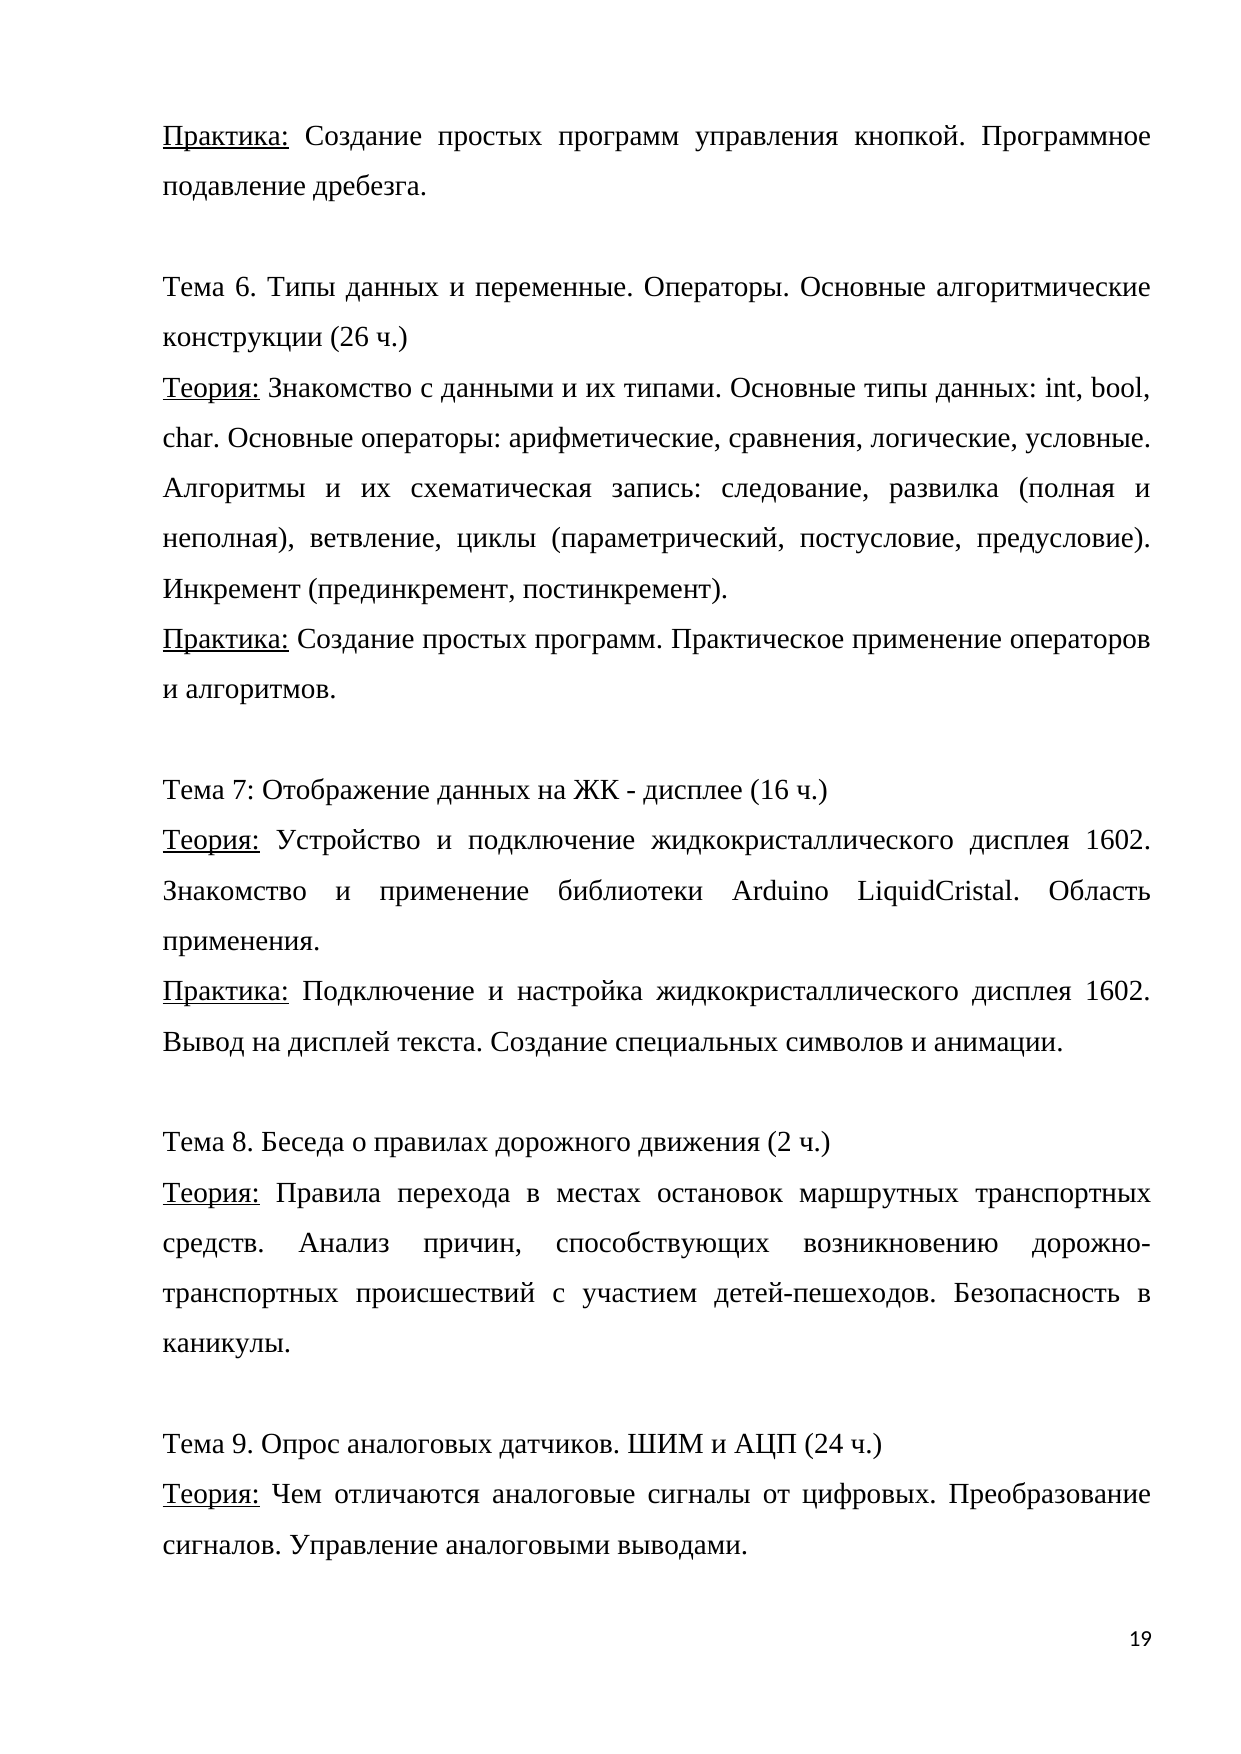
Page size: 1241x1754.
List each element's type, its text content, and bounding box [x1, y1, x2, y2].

text Тема 8. Беседа о правилах дорожного движения (2 ч.) [162, 1124, 1152, 1158]
text Теория: Устройство и подключение жидкокристаллического дисплея 1602. Знакомство и применение библиотеки Arduino LiquidCristal. Область применения. [162, 822, 1152, 957]
text Практика: Создание простых программ управления кнопкой. Программное подавление дребезга. [162, 118, 1152, 202]
text Теория: Правила перехода в местах остановок маршрутных транспортных средств. Анализ причин, способствующих возникновению дорожно-транспортных происшествий с участием детей-пешеходов. Безопасность в каникулы. [162, 1175, 1152, 1359]
text Тема 9. Опрос аналоговых датчиков. ШИМ и АЦП (24 ч.) [162, 1426, 1152, 1460]
text Теория: Знакомство с данными и их типами. Основные типы данных: int, bool, char. Основные операторы: арифметические, сравнения, логические, условные. Алгоритмы и их схематическая запись: следование, развилка (полная и неполная), ветвление, циклы (параметрический, постусловие, предусловие). Инкремент (прединкремент, постинкремент). [162, 370, 1152, 604]
text Практика: Подключение и настройка жидкокристаллического дисплея 1602. Вывод на дисплей текста. Создание специальных символов и анимации. [162, 973, 1152, 1057]
text Тема 7: Отображение данных на ЖК - дисплее (16 ч.) [162, 772, 1152, 806]
text Практика: Создание простых программ. Практическое применение операторов и алгоритмов. [162, 621, 1152, 705]
text Теория: Чем отличаются аналоговые сигналы от цифровых. Преобразование сигналов. Управление аналоговыми выводами. [162, 1477, 1152, 1560]
text Тема 6. Типы данных и переменные. Операторы. Основные алгоритмические конструкции (26 ч.) [162, 269, 1152, 353]
